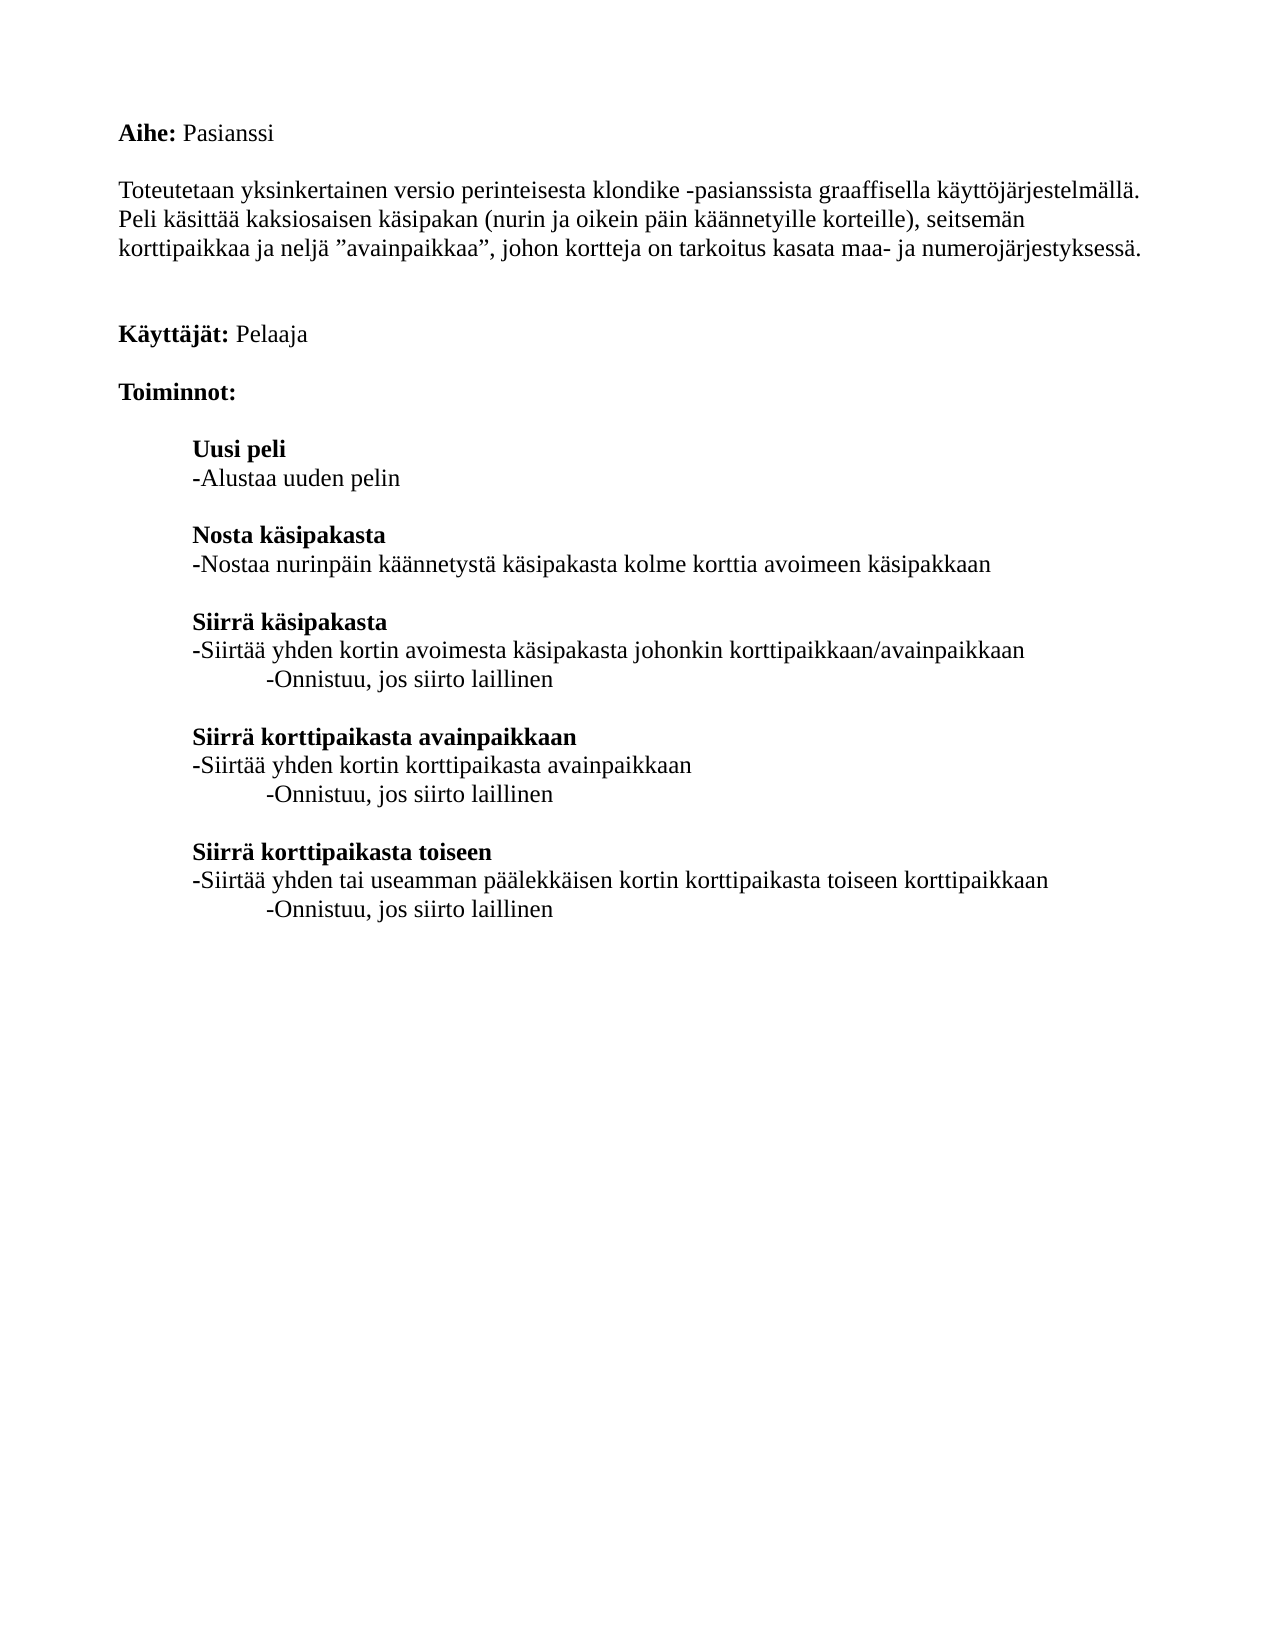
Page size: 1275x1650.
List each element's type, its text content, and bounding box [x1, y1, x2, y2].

text -Siirtää yhden kortin korttipaikasta avainpaikkaan [118, 751, 1157, 779]
text -Siirtää yhden kortin avoimesta käsipakasta johonkin korttipaikkaan/avainpaikkaan [118, 636, 1157, 664]
text -Onnistuu, jos siirto laillinen [118, 894, 1157, 923]
text Siirrä korttipaikasta avainpaikkaan [118, 722, 1157, 751]
text -Nostaa nurinpäin käännetystä käsipakasta kolme korttia avoimeen käsipakkaan [118, 549, 1157, 578]
text Nosta käsipakasta [118, 521, 1157, 549]
text Toiminnot: [118, 377, 1157, 406]
text Peli käsittää kaksiosaisen käsipakan (nurin ja oikein päin käännetyille korteille), seitsemän korttipaikkaa ja neljä ”avainpaikkaa”, johon kortteja on tarkoitus kasata maa- ja numerojärjestyksessä. [118, 204, 1157, 262]
text Toteutetaan yksinkertainen versio perinteisesta klondike -pasianssista graaffisella käyttöjärjestelmällä. [118, 176, 1157, 204]
text -Siirtää yhden tai useamman päälekkäisen kortin korttipaikasta toiseen korttipaikkaan [118, 866, 1157, 894]
text Uusi peli [118, 434, 1157, 463]
text Käyttäjät: Pelaaja [118, 319, 1157, 348]
text Aihe: Pasianssi [118, 118, 1157, 147]
text Siirrä korttipaikasta toiseen [118, 837, 1157, 866]
text -Onnistuu, jos siirto laillinen [118, 664, 1157, 693]
text Siirrä käsipakasta [118, 607, 1157, 636]
text -Onnistuu, jos siirto laillinen [118, 779, 1157, 808]
text -Alustaa uuden pelin [118, 463, 1157, 492]
